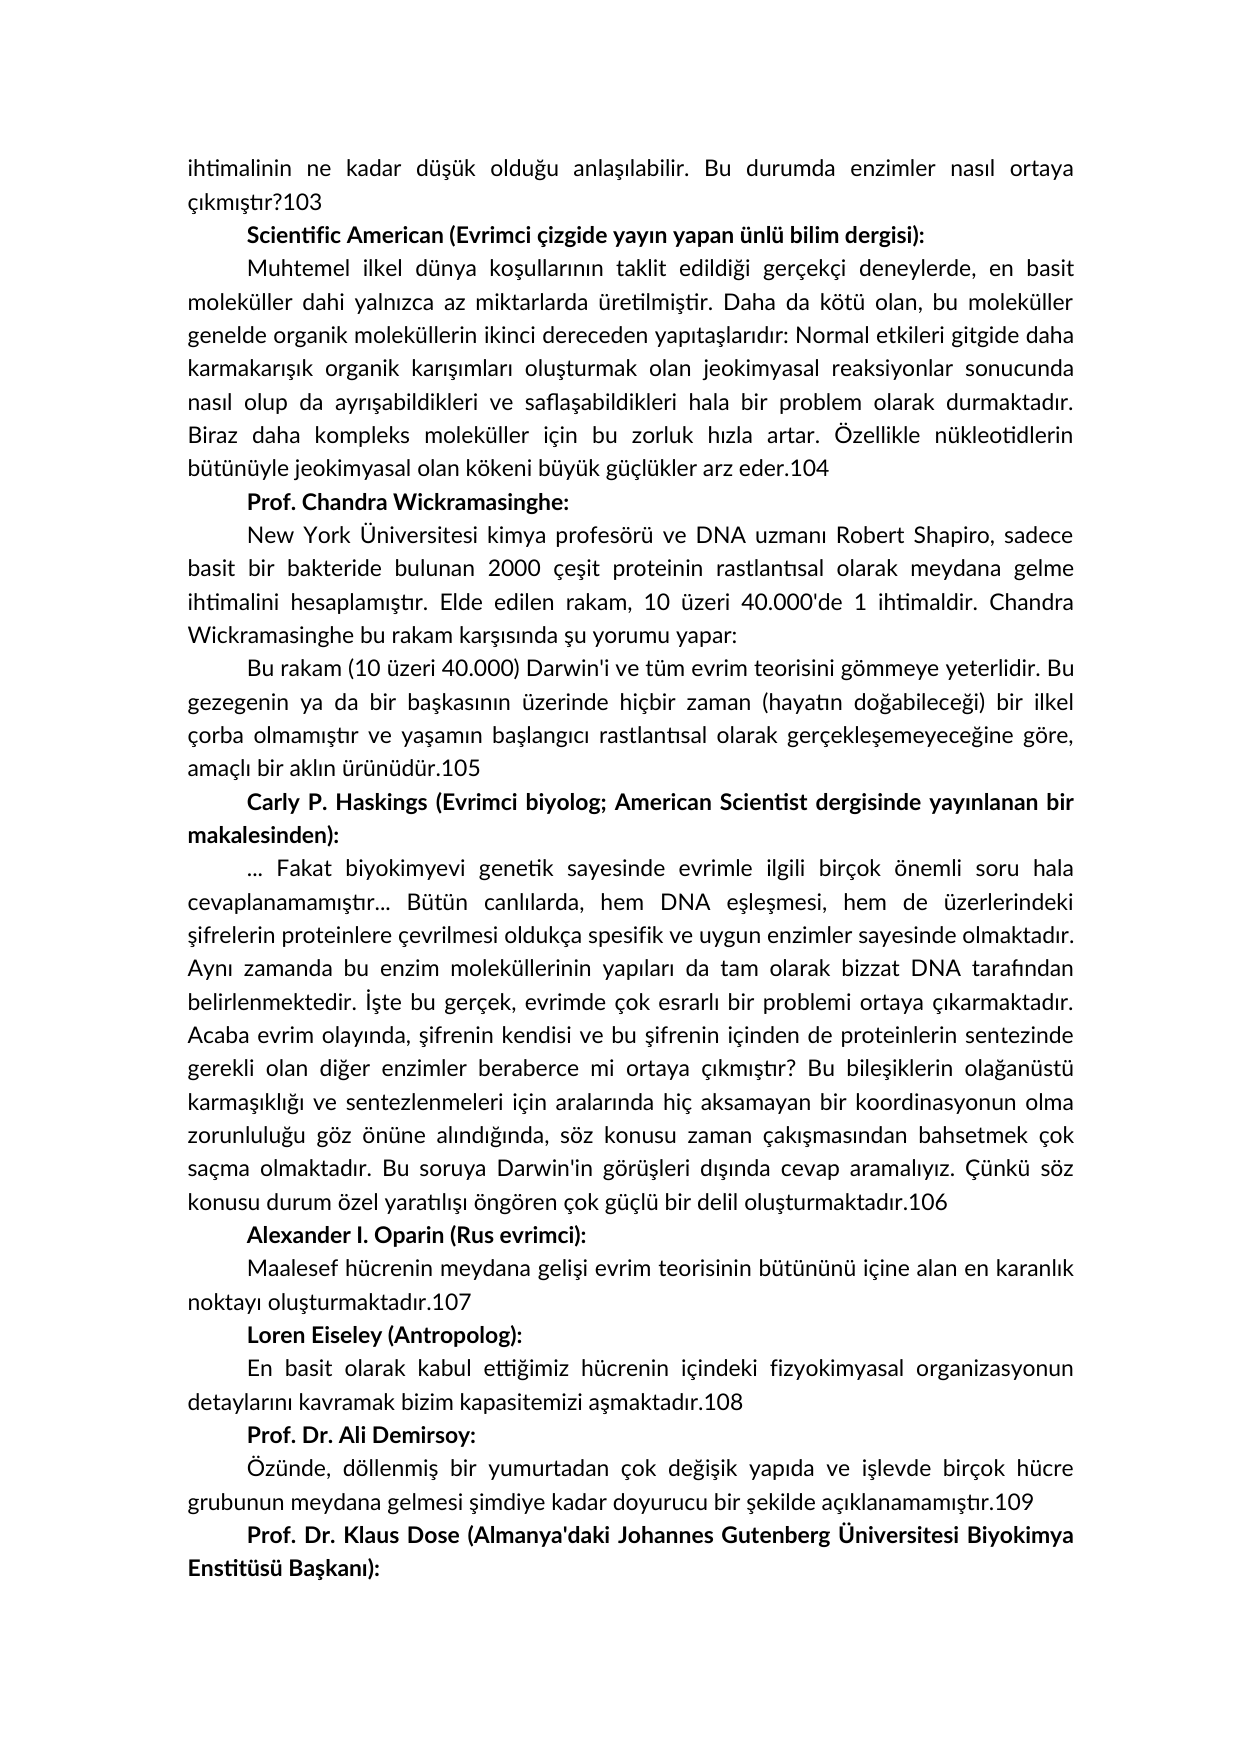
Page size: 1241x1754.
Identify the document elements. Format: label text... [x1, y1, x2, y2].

text New York Üniversitesi kimya profesörü ve DNA uzmanı Robert Shapiro, sadece basit bir bakteride bulunan 2000 çeşit proteinin rastlantısal olarak meydana gelme ihtimalini hesaplamıştır. Elde edilen rakam, 10 üzeri 40.000'de 1 ihtimaldir. Chandra Wickramasinghe bu rakam karşısında şu yorumu yapar: [187, 517, 1075, 650]
text Carly P. Haskings (Evrimci biyolog; American Scientist dergisinde yayınlanan bir makalesinden): [187, 783, 1075, 850]
text Prof. Chandra Wickramasinghe: [187, 483, 1075, 517]
text Prof. Dr. Klaus Dose (Almanya'daki Johannes Gutenberg Üniversitesi Biyokimya Enstitüsü Başkanı): [187, 1517, 1075, 1583]
text Muhtemel ilkel dünya koşullarının taklit edildiği gerçekçi deneylerde, en basit moleküller dahi yalnızca az miktarlarda üretilmiştir. Daha da kötü olan, bu moleküller genelde organik moleküllerin ikinci dereceden yapıtaşlarıdır: Normal etkileri gitgide daha karmakarışık organik karışımları oluşturmak olan jeokimyasal reaksiyonlar sonucunda nasıl olup da ayrışabildikleri ve saflaşabildikleri hala bir problem olarak durmaktadır. Biraz daha kompleks moleküller için bu zorluk hızla artar. Özellikle nükleotidlerin bütünüyle jeokimyasal olan kökeni büyük güçlükler arz eder.104 [187, 250, 1075, 483]
text Loren Eiseley (Antropolog): [187, 1317, 1075, 1350]
text Alexander I. Oparin (Rus evrimci): [187, 1217, 1075, 1250]
text Scientific American (Evrimci çizgide yayın yapan ünlü bilim dergisi): [187, 217, 1075, 250]
text ihtimalinin ne kadar düşük olduğu anlaşılabilir. Bu durumda enzimler nasıl ortaya çıkmıştır?103 [187, 150, 1075, 217]
text En basit olarak kabul ettiğimiz hücrenin içindeki fizyokimyasal organizasyonun detaylarını kavramak bizim kapasitemizi aşmaktadır.108 [187, 1350, 1075, 1417]
text Prof. Dr. Ali Demirsoy: [187, 1417, 1075, 1450]
text Bu rakam (10 üzeri 40.000) Darwin'i ve tüm evrim teorisini gömmeye yeterlidir. Bu gezegenin ya da bir başkasının üzerinde hiçbir zaman (hayatın doğabileceği) bir ilkel çorba olmamıştır ve yaşamın başlangıcı rastlantısal olarak gerçekleşemeyeceğine göre, amaçlı bir aklın ürünüdür.105 [187, 650, 1075, 783]
text Maalesef hücrenin meydana gelişi evrim teorisinin bütününü içine alan en karanlık noktayı oluşturmaktadır.107 [187, 1250, 1075, 1317]
text Özünde, döllenmiş bir yumurtadan çok değişik yapıda ve işlevde birçok hücre grubunun meydana gelmesi şimdiye kadar doyurucu bir şekilde açıklanamamıştır.109 [187, 1450, 1075, 1517]
text ... Fakat biyokimyevi genetik sayesinde evrimle ilgili birçok önemli soru hala cevaplanamamıştır... Bütün canlılarda, hem DNA eşleşmesi, hem de üzerlerindeki şifrelerin proteinlere çevrilmesi oldukça spesifik ve uygun enzimler sayesinde olmaktadır. Aynı zamanda bu enzim moleküllerinin yapıları da tam olarak bizzat DNA tarafından belirlenmektedir. İşte bu gerçek, evrimde çok esrarlı bir problemi ortaya çıkarmaktadır. Acaba evrim olayında, şifrenin kendisi ve bu şifrenin içinden de proteinlerin sentezinde gerekli olan diğer enzimler beraberce mi ortaya çıkmıştır? Bu bileşiklerin olağanüstü karmaşıklığı ve sentezlenmeleri için aralarında hiç aksamayan bir koordinasyonun olma zorunluluğu göz önüne alındığında, söz konusu zaman çakışmasından bahsetmek çok saçma olmaktadır. Bu soruya Darwin'in görüşleri dışında cevap aramalıyız. Çünkü söz konusu durum özel yaratılışı öngören çok güçlü bir delil oluşturmaktadır.106 [187, 850, 1075, 1217]
